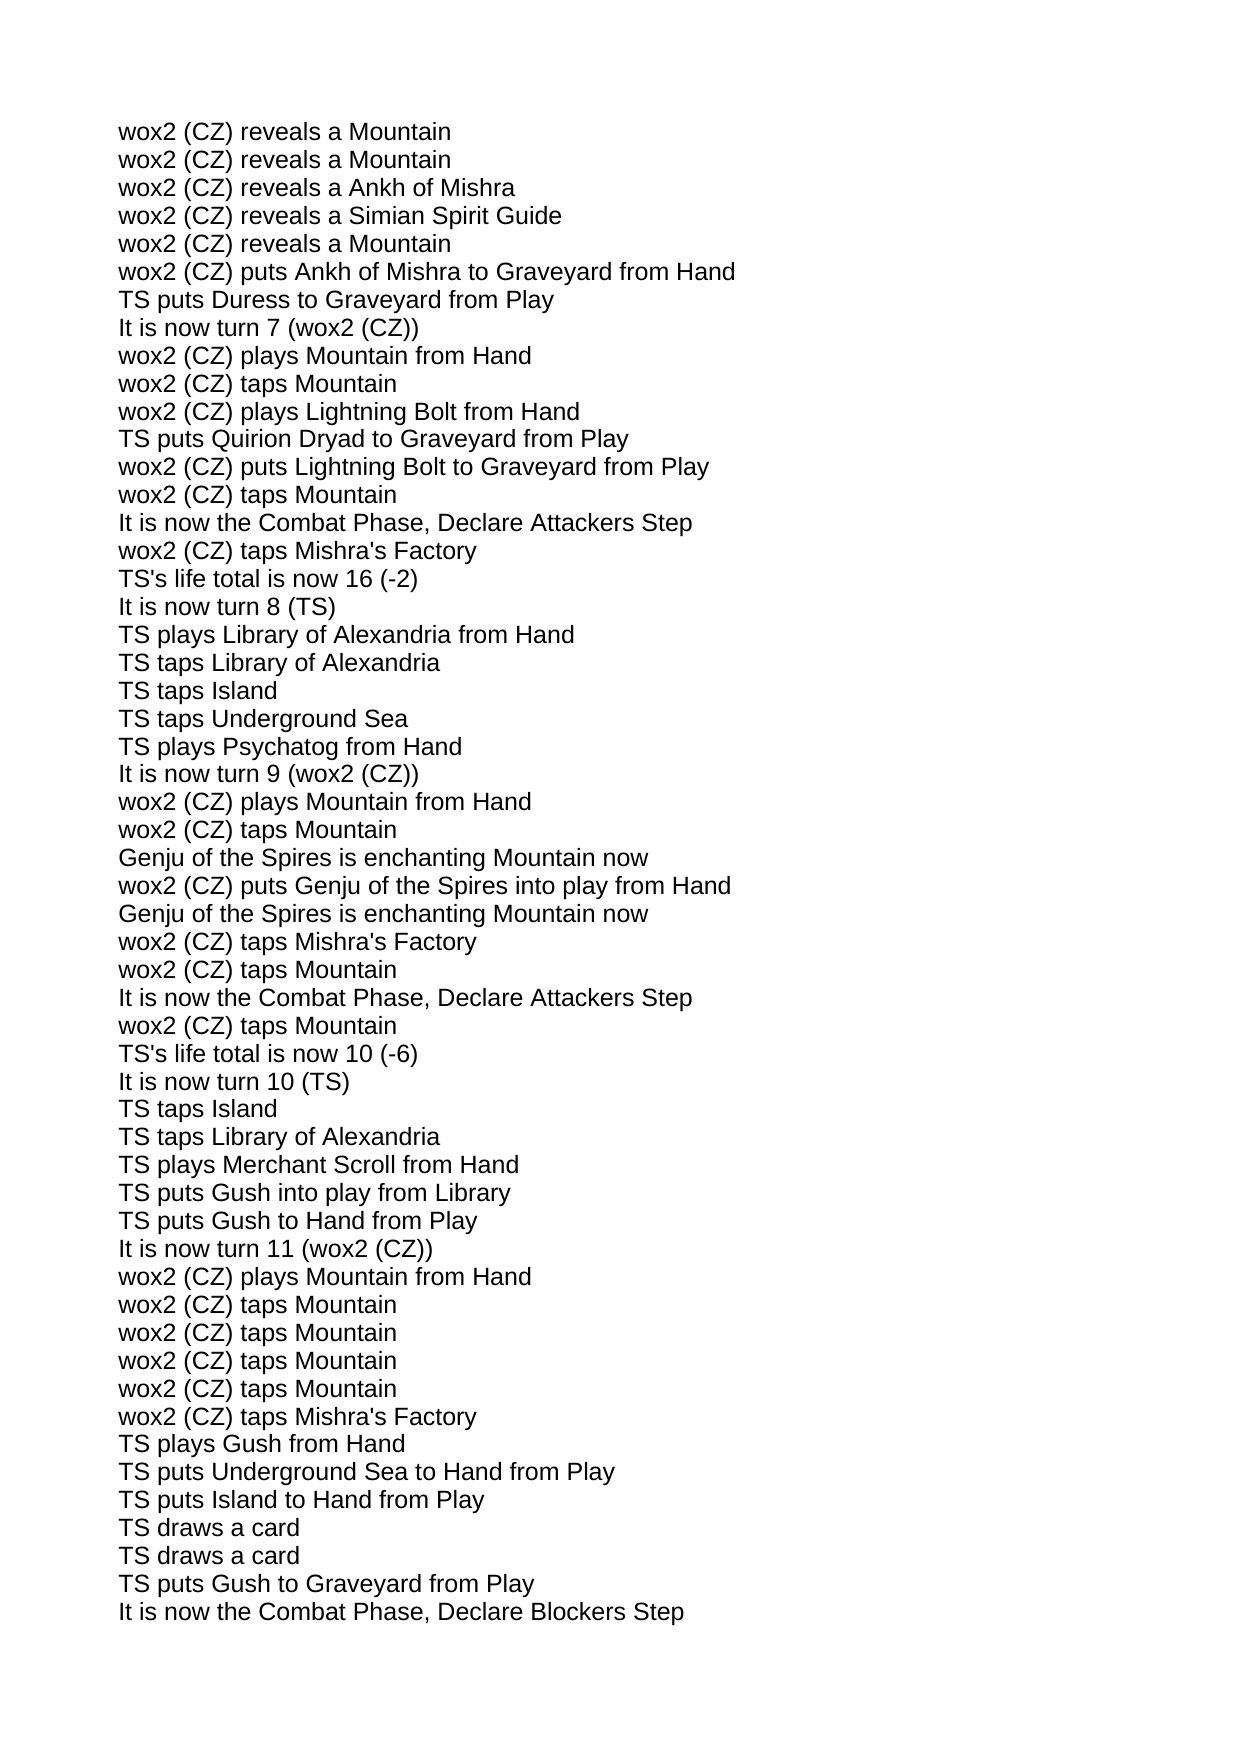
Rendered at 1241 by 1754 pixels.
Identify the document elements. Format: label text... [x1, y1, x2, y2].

text TS plays Library of Alexandria from Hand [118, 621, 1122, 648]
text TS draws a card [118, 1514, 1122, 1542]
text It is now turn 7 (wox2 (CZ)) [118, 313, 1122, 341]
text wox2 (CZ) taps Mishra's Factory [118, 537, 1122, 565]
text Genju of the Spires is enchanting Mountain now [118, 844, 1122, 872]
text wox2 (CZ) taps Mountain [118, 1011, 1122, 1039]
text TS puts Duress to Graveyard from Play [118, 286, 1122, 313]
text wox2 (CZ) taps Mountain [118, 1346, 1122, 1374]
text TS puts Underground Sea to Hand from Play [118, 1458, 1122, 1486]
text TS draws a card [118, 1542, 1122, 1570]
text TS puts Quirion Dryad to Graveyard from Play [118, 425, 1122, 453]
text wox2 (CZ) taps Mountain [118, 481, 1122, 509]
text TS plays Psychatog from Hand [118, 732, 1122, 760]
text It is now turn 9 (wox2 (CZ)) [118, 760, 1122, 788]
text TS taps Island [118, 676, 1122, 704]
text TS puts Gush into play from Library [118, 1179, 1122, 1207]
text TS puts Gush to Graveyard from Play [118, 1570, 1122, 1598]
text wox2 (CZ) reveals a Simian Spirit Guide [118, 202, 1122, 230]
text wox2 (CZ) plays Mountain from Hand [118, 341, 1122, 369]
text It is now turn 8 (TS) [118, 593, 1122, 621]
text wox2 (CZ) taps Mountain [118, 1374, 1122, 1402]
text wox2 (CZ) taps Mountain [118, 816, 1122, 844]
text It is now turn 10 (TS) [118, 1067, 1122, 1095]
text wox2 (CZ) taps Mountain [118, 1291, 1122, 1318]
text TS puts Gush to Hand from Play [118, 1207, 1122, 1235]
text Genju of the Spires is enchanting Mountain now [118, 900, 1122, 928]
text wox2 (CZ) taps Mountain [118, 1318, 1122, 1346]
text wox2 (CZ) reveals a Ankh of Mishra [118, 174, 1122, 202]
text wox2 (CZ) puts Genju of the Spires into play from Hand [118, 872, 1122, 900]
text TS taps Library of Alexandria [118, 1123, 1122, 1151]
text wox2 (CZ) puts Ankh of Mishra to Graveyard from Hand [118, 258, 1122, 286]
text TS taps Underground Sea [118, 704, 1122, 732]
text TS plays Merchant Scroll from Hand [118, 1151, 1122, 1179]
text wox2 (CZ) reveals a Mountain [118, 146, 1122, 174]
text wox2 (CZ) taps Mountain [118, 956, 1122, 983]
text wox2 (CZ) taps Mountain [118, 369, 1122, 397]
text It is now the Combat Phase, Declare Attackers Step [118, 509, 1122, 537]
text TS puts Island to Hand from Play [118, 1486, 1122, 1514]
text wox2 (CZ) plays Mountain from Hand [118, 788, 1122, 816]
text wox2 (CZ) puts Lightning Bolt to Graveyard from Play [118, 453, 1122, 481]
text wox2 (CZ) taps Mishra's Factory [118, 1402, 1122, 1430]
text wox2 (CZ) reveals a Mountain [118, 118, 1122, 146]
text wox2 (CZ) reveals a Mountain [118, 230, 1122, 258]
text It is now the Combat Phase, Declare Attackers Step [118, 983, 1122, 1011]
text It is now the Combat Phase, Declare Blockers Step [118, 1598, 1122, 1626]
text TS's life total is now 16 (-2) [118, 565, 1122, 593]
text It is now turn 11 (wox2 (CZ)) [118, 1235, 1122, 1263]
text wox2 (CZ) plays Mountain from Hand [118, 1263, 1122, 1291]
text wox2 (CZ) taps Mishra's Factory [118, 928, 1122, 956]
text TS taps Library of Alexandria [118, 648, 1122, 676]
text TS taps Island [118, 1095, 1122, 1123]
text wox2 (CZ) plays Lightning Bolt from Hand [118, 397, 1122, 425]
text TS plays Gush from Hand [118, 1430, 1122, 1458]
text TS's life total is now 10 (-6) [118, 1039, 1122, 1067]
